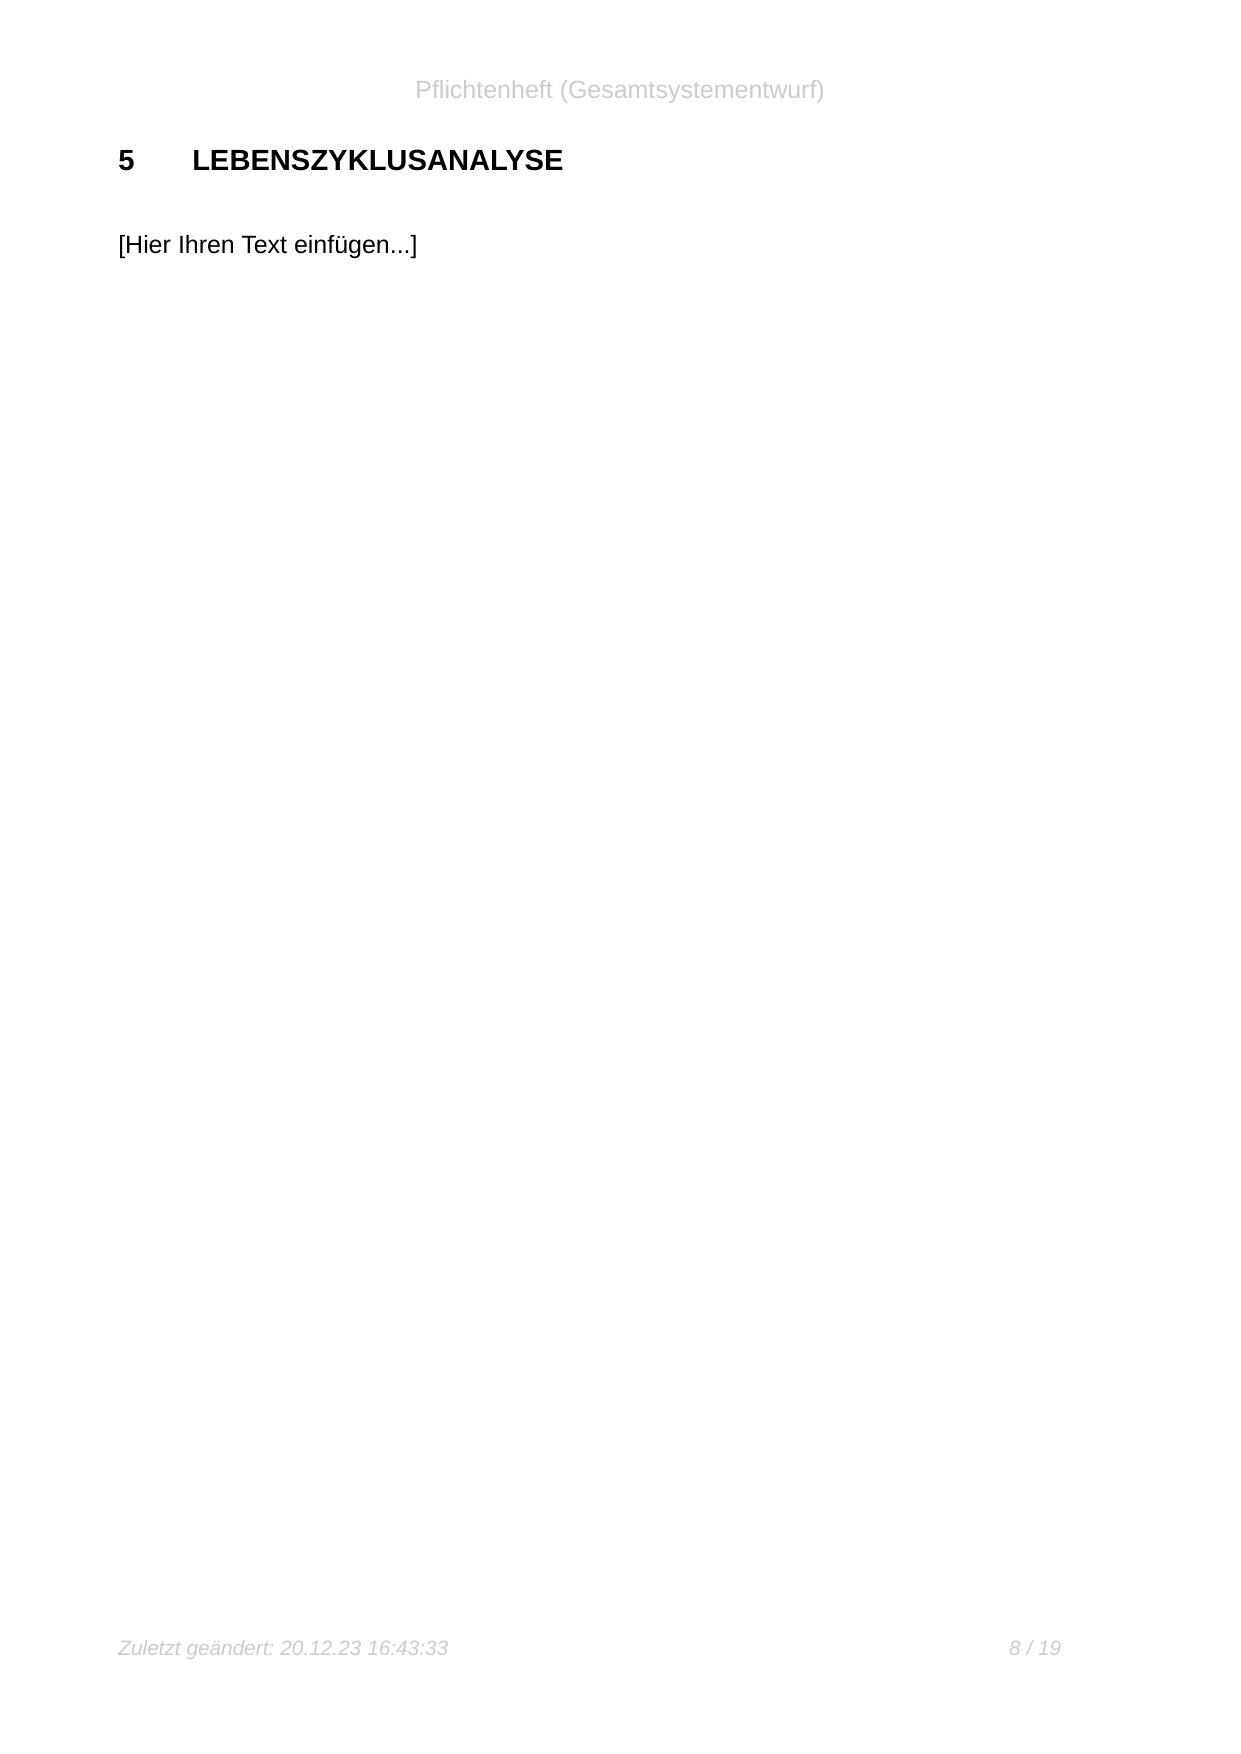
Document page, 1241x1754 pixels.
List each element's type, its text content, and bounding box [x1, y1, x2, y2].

subtitle Lebenszyklusanalyse [118, 143, 1122, 177]
text [Hier Ihren Text einfügen...] [118, 230, 1122, 259]
